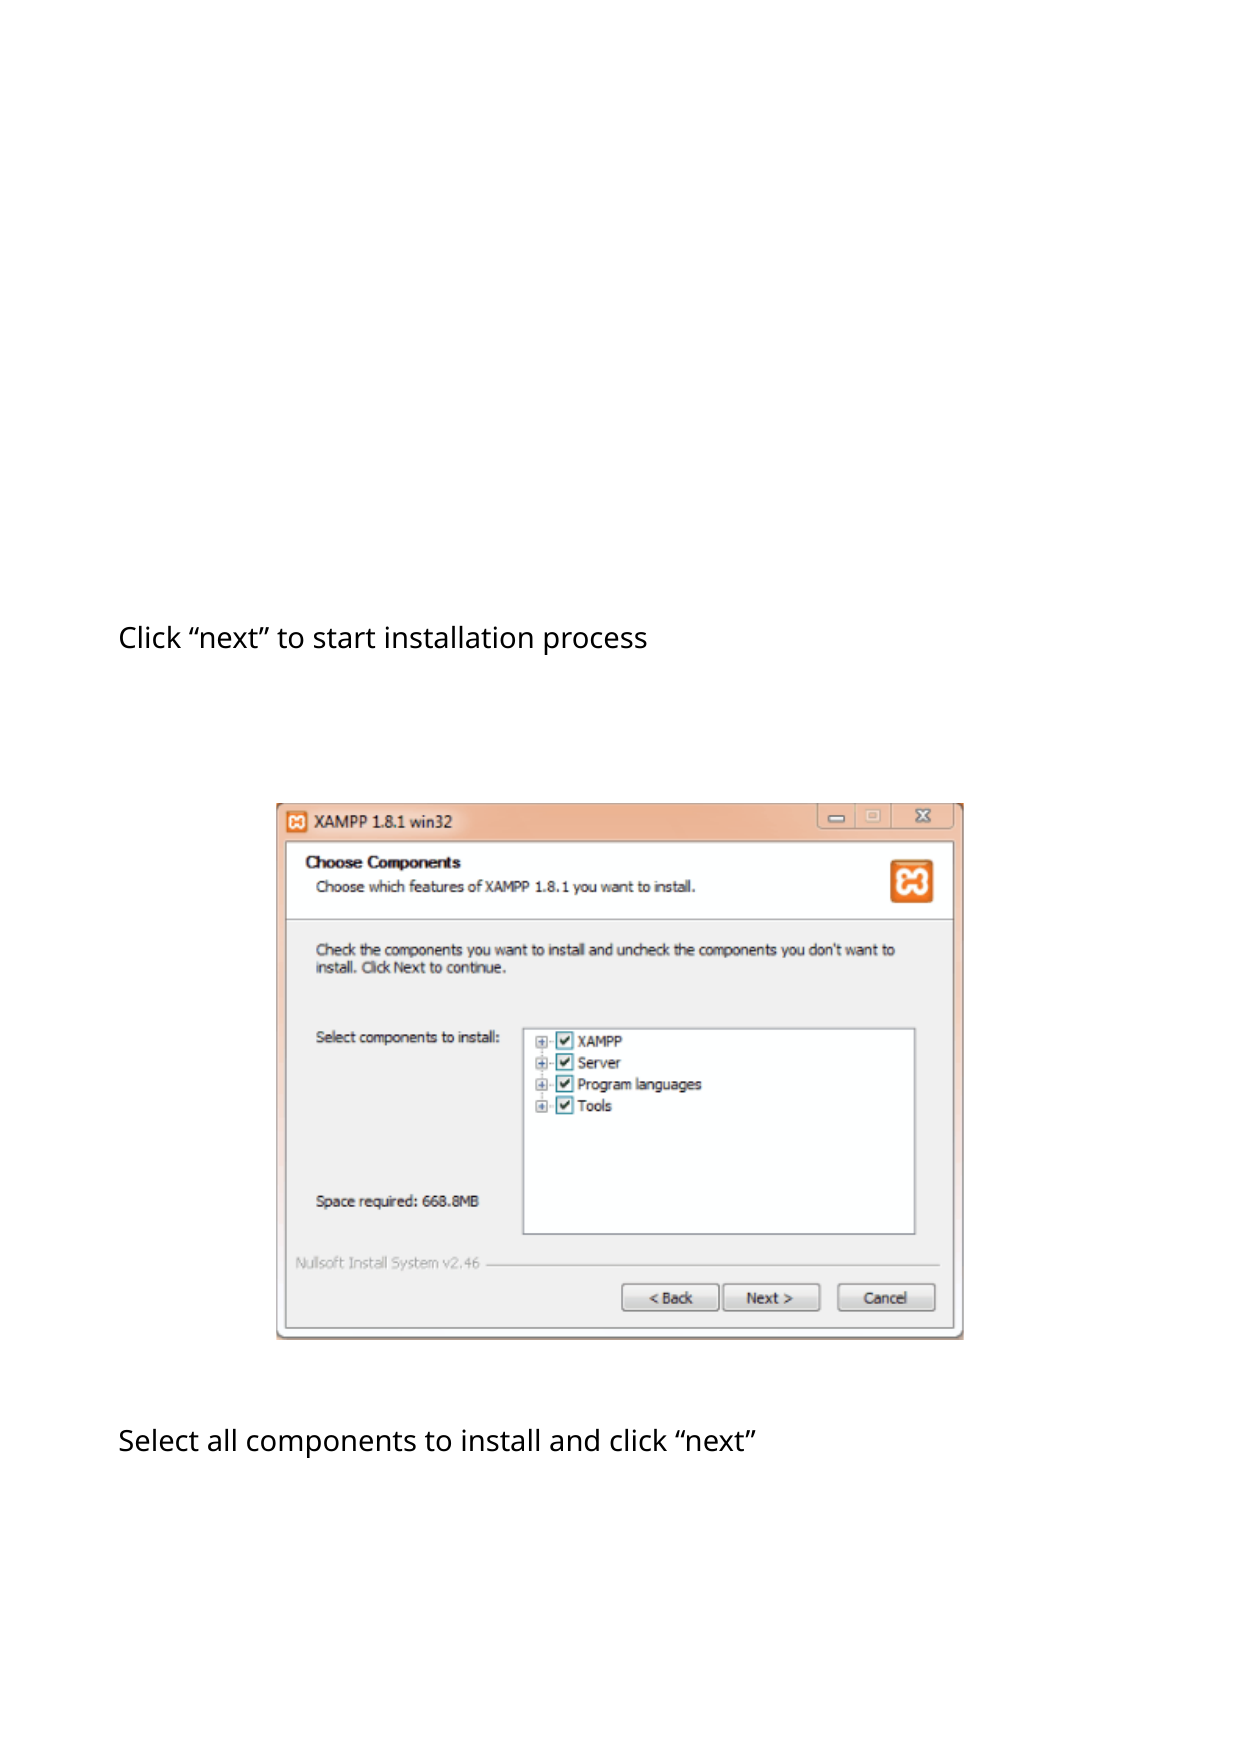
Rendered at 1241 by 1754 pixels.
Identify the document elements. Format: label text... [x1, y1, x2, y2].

text Click “next” to start installation process [118, 617, 1122, 657]
picture [276, 803, 964, 1340]
text Select all components to install and click “next” [118, 1420, 1122, 1459]
